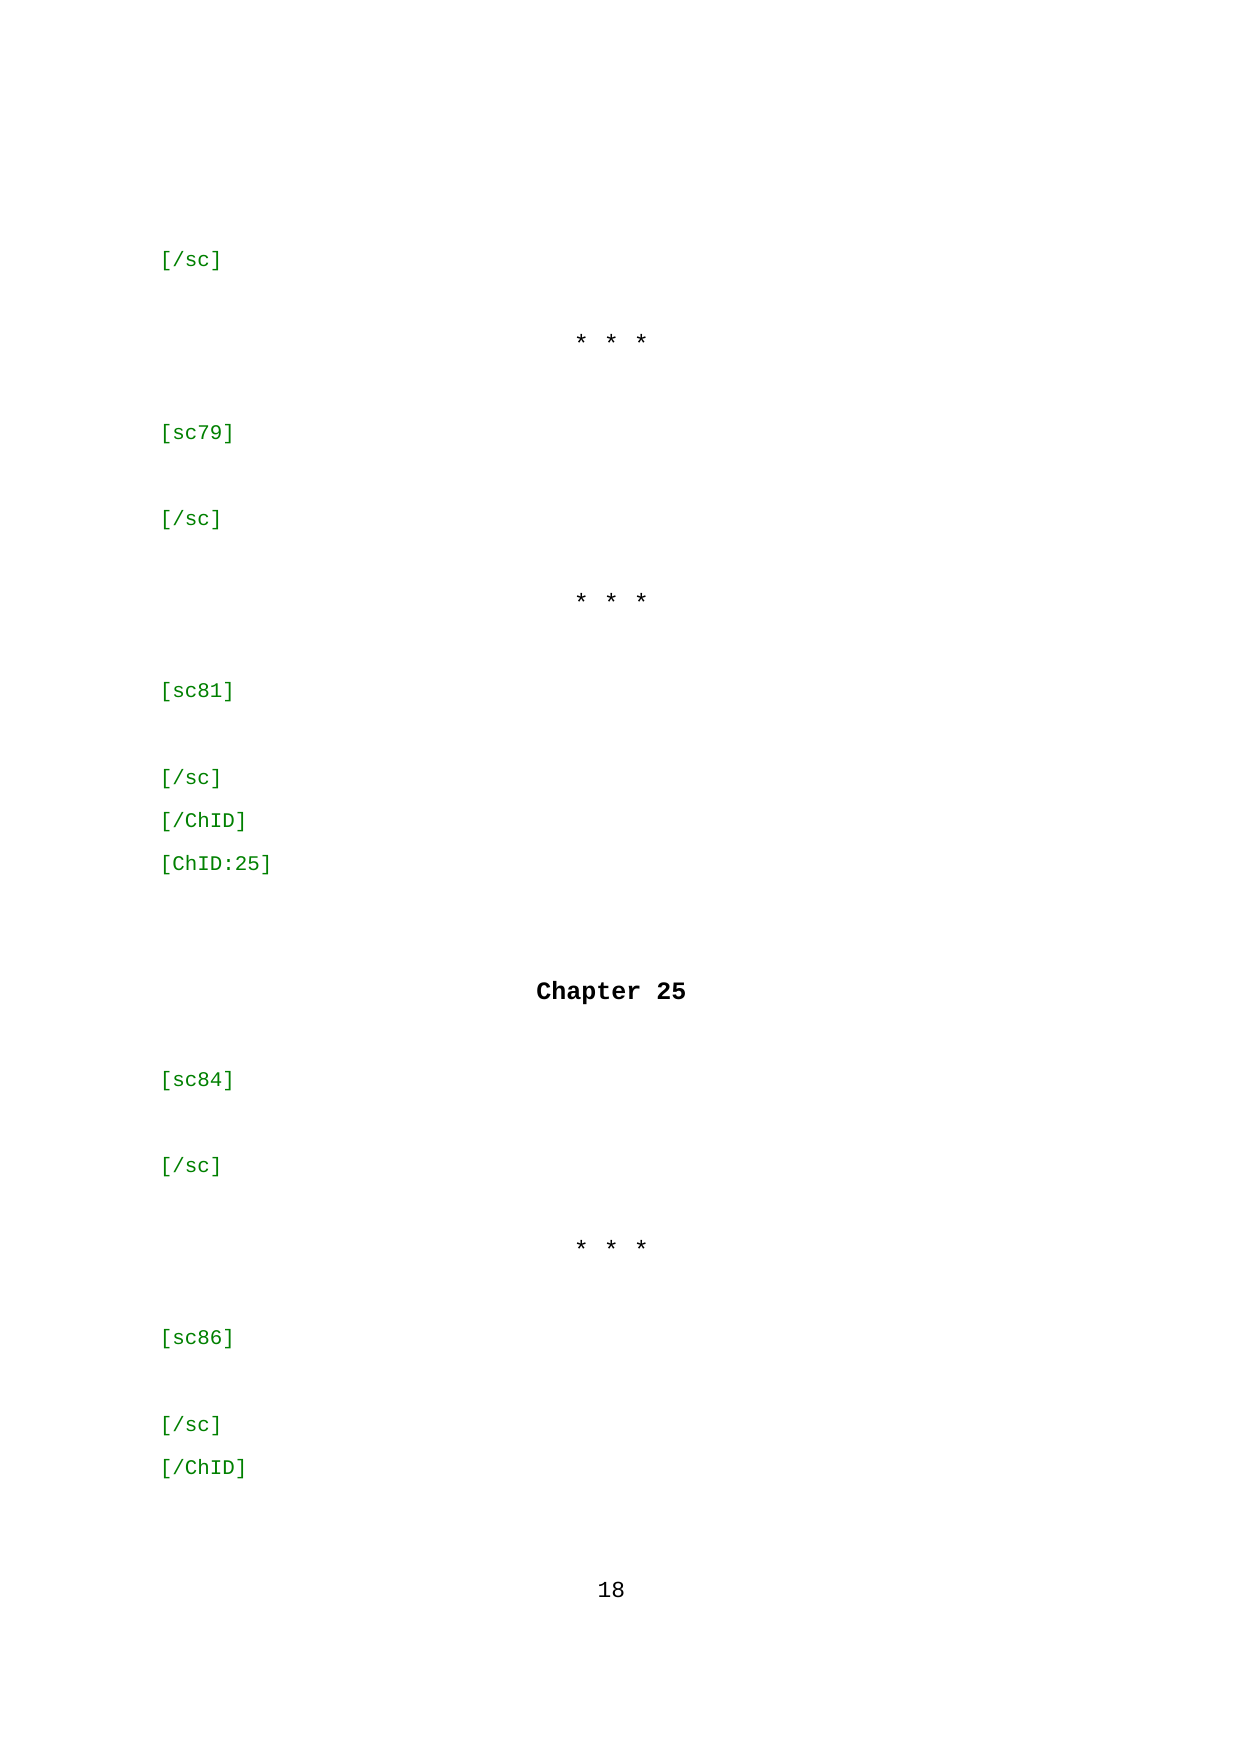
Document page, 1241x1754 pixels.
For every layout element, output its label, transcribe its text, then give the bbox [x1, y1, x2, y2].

text [sc79] [159, 404, 1063, 448]
text [/sc] [159, 491, 1063, 534]
text [/sc] [159, 1396, 1063, 1439]
text [ChID:25] [159, 836, 1063, 879]
subtitle * * * [159, 1224, 1063, 1267]
subtitle * * * [159, 318, 1063, 361]
text [/ChID] [159, 1439, 1063, 1483]
subtitle * * * [159, 577, 1063, 620]
text [sc86] [159, 1310, 1063, 1353]
text [/sc] [159, 1138, 1063, 1181]
text [sc81] [159, 663, 1063, 706]
text [/sc] [159, 232, 1063, 275]
text [/ChID] [159, 793, 1063, 836]
subtitle Chapter 25 [159, 965, 1063, 1008]
text [sc84] [159, 1051, 1063, 1094]
text [/sc] [159, 749, 1063, 793]
